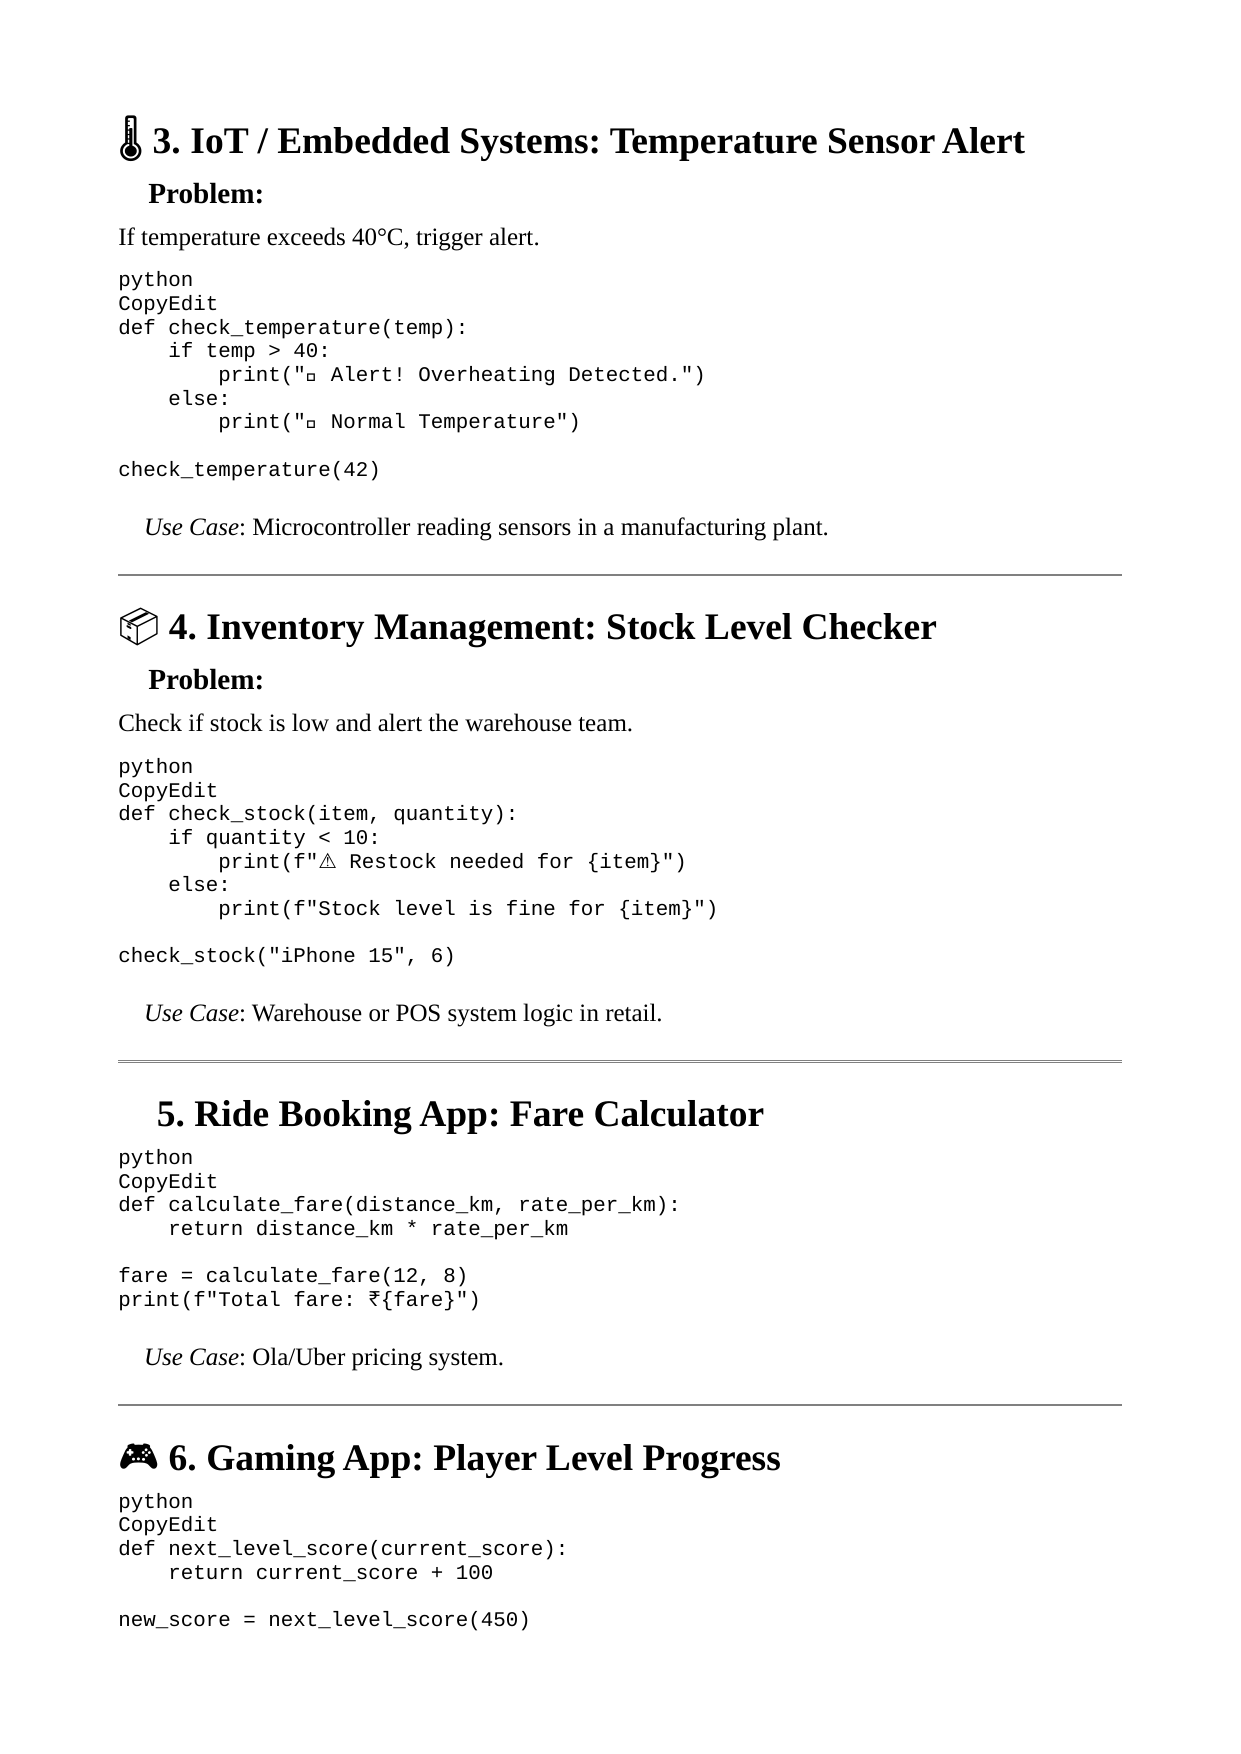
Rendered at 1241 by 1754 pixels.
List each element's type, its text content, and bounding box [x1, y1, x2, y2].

text CopyEdit [118, 780, 1122, 803]
text If temperature exceeds 40°C, trigger alert. [118, 222, 1122, 251]
text return current_score + 100 [118, 1562, 1122, 1585]
text fare = calculate_fare(12, 8) [118, 1265, 1122, 1289]
text python [118, 269, 1122, 293]
text else: [118, 874, 1122, 898]
text CopyEdit [118, 1171, 1122, 1194]
text print(f"Stock level is fine for {item}") [118, 898, 1122, 922]
subtitle 🎮 6. Gaming App: Player Level Progress [118, 1435, 1122, 1478]
text print(f"⚠️ Restock needed for {item}") [118, 851, 1122, 874]
text 💡 Use Case: Warehouse or POS system logic in retail. [118, 998, 1122, 1027]
text print("✅ Normal Temperature") [118, 411, 1122, 435]
text check_temperature(42) [118, 459, 1122, 482]
text 💡 Use Case: Ola/Uber pricing system. [118, 1342, 1122, 1371]
text if quantity < 10: [118, 827, 1122, 851]
text def check_stock(item, quantity): [118, 803, 1122, 827]
text def check_temperature(temp): [118, 317, 1122, 340]
subtitle 🌡️ 3. IoT / Embedded Systems: Temperature Sensor Alert [134, 118, 1122, 161]
subtitle 📦 4. Inventory Management: Stock Level Checker [118, 605, 1122, 648]
text def next_level_score(current_score): [118, 1538, 1122, 1562]
text print(f"Total fare: ₹{fare}") [118, 1289, 1122, 1313]
text Check if stock is low and alert the warehouse team. [118, 708, 1122, 737]
text CopyEdit [118, 293, 1122, 317]
text 💡 Use Case: Microcontroller reading sensors in a manufacturing plant. [118, 512, 1122, 541]
text python [118, 756, 1122, 780]
text def calculate_fare(distance_km, rate_per_km): [118, 1194, 1122, 1218]
subtitle 🧩 Problem: [118, 662, 1122, 696]
text check_stock("iPhone 15", 6) [118, 945, 1122, 969]
text new_score = next_level_score(450) [118, 1609, 1122, 1633]
text return distance_km * rate_per_km [118, 1218, 1122, 1242]
text else: [118, 388, 1122, 411]
text python [118, 1491, 1122, 1514]
subtitle 🧩 Problem: [118, 176, 1122, 209]
text print("🔥 Alert! Overheating Detected.") [118, 364, 1122, 388]
subtitle 🚖 5. Ride Booking App: Fare Calculator [118, 1091, 1122, 1134]
text if temp > 40: [118, 340, 1122, 364]
text python [118, 1147, 1122, 1171]
text CopyEdit [118, 1514, 1122, 1538]
